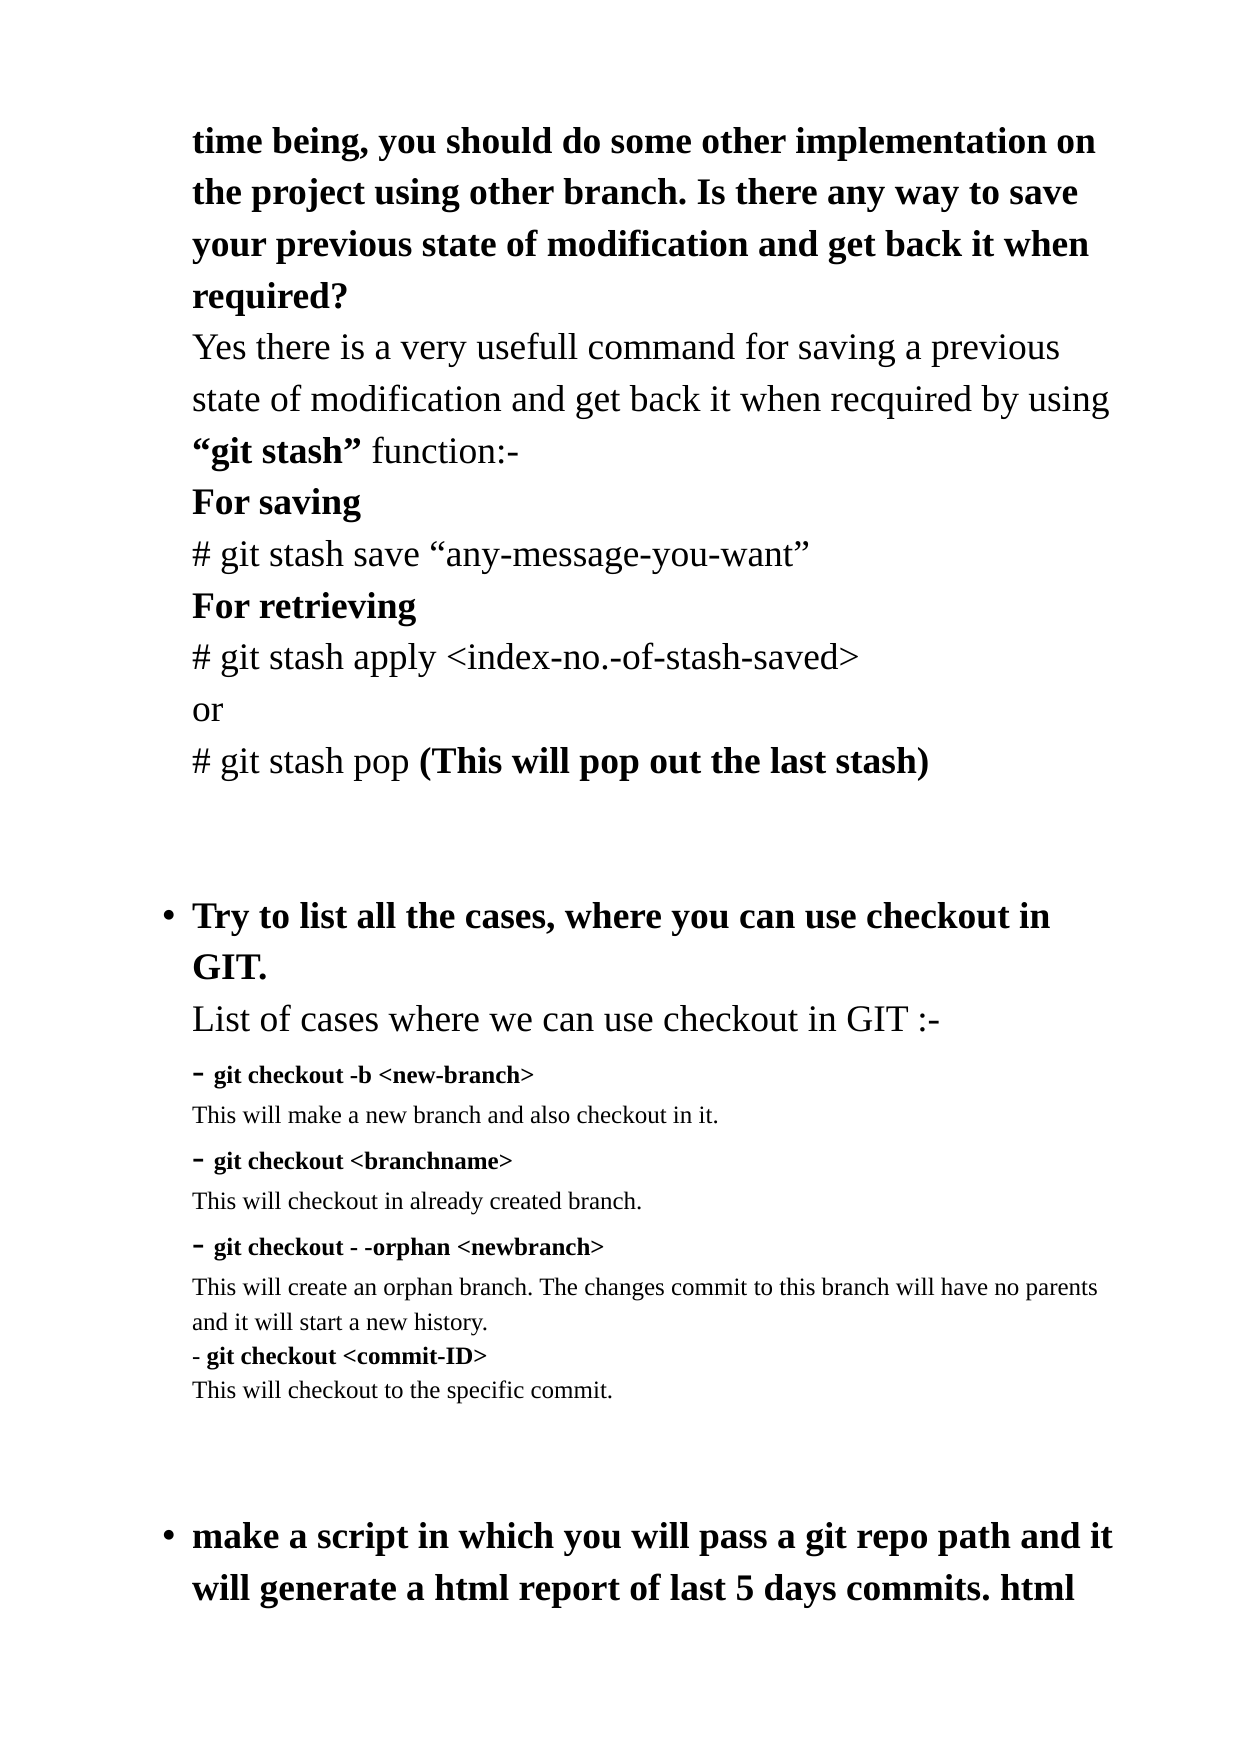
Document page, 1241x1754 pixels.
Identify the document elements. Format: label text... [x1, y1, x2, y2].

list or [162, 686, 1122, 729]
list - git checkout <commit-ID> [162, 1341, 1122, 1370]
list make a script in which you will pass a git repo path and it will generate a html report of last 5 days commits. html [162, 1513, 1122, 1608]
list - git checkout <branchname> [162, 1134, 1122, 1177]
list - git checkout -b <new-branch> [162, 1048, 1122, 1091]
list List of cases where we can use checkout in GIT :- [162, 996, 1122, 1039]
list For saving [162, 480, 1122, 523]
list # git stash save “any-message-you-want” [162, 531, 1122, 574]
list Try to list all the cases, where you can use checkout in GIT. [162, 893, 1122, 988]
list This will checkout to the specific commit. [162, 1376, 1122, 1404]
list - git checkout - -orphan <newbranch> [162, 1220, 1122, 1263]
list time being, you should do some other implementation on the project using other branch. Is there any way to save your previous state of modification and get back it when required? [162, 118, 1122, 316]
list # git stash apply <index-no.-of-stash-saved> [162, 635, 1122, 678]
list # git stash pop (This will pop out the last stash) [162, 738, 1122, 781]
list This will create an orphan branch. The changes commit to this branch will have no parents and it will start a new history. [162, 1272, 1122, 1335]
list For retrieving [162, 583, 1122, 626]
list This will checkout in already created branch. [162, 1186, 1122, 1215]
list This will make a new branch and also checkout in it. [162, 1100, 1122, 1128]
list Yes there is a very usefull command for saving a previous state of modification and get back it when recquired by using “git stash” function:- [162, 325, 1122, 471]
